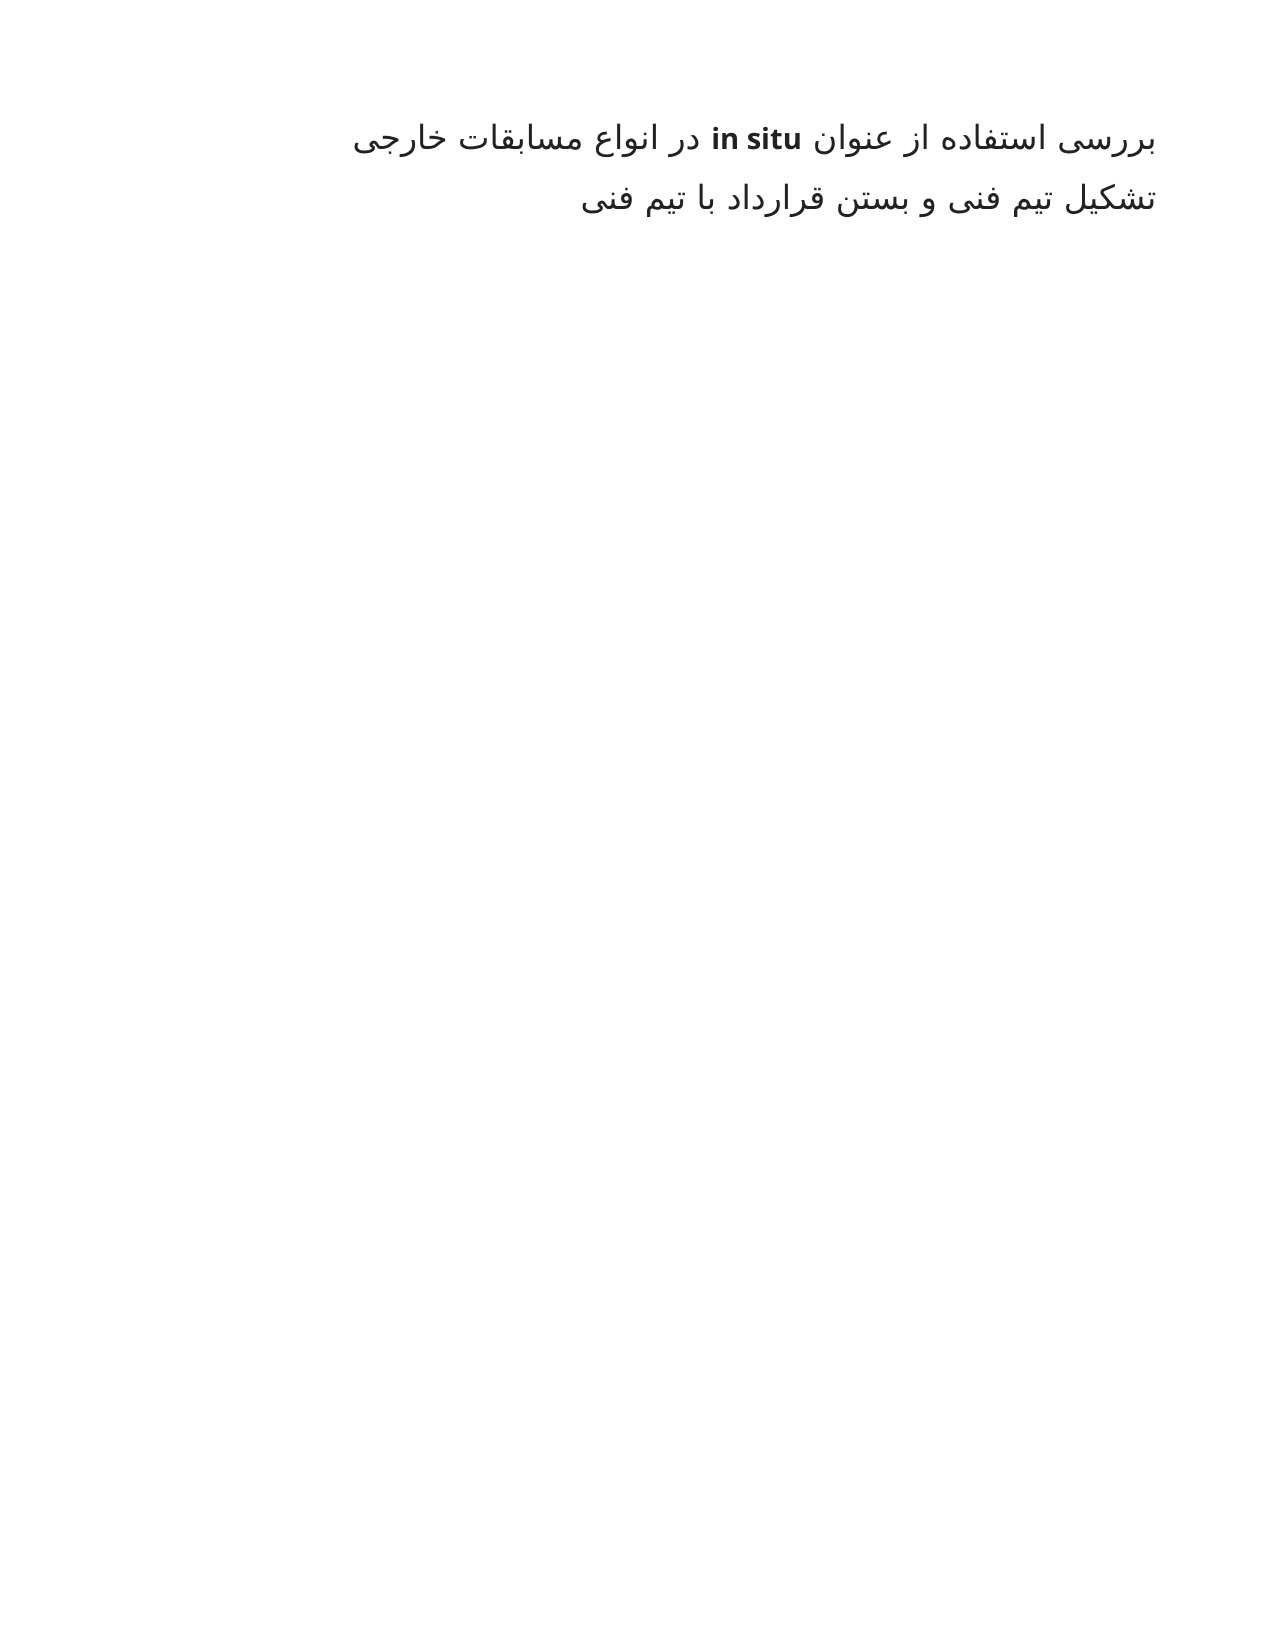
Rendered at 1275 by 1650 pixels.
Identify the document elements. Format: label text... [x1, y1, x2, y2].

text بررسی استفاده از عنوان in situ در انواع مسابقات خارجی [118, 118, 1157, 158]
text تشکیل تیم فنی و بستن قرارداد با تیم فنی [118, 178, 1157, 217]
